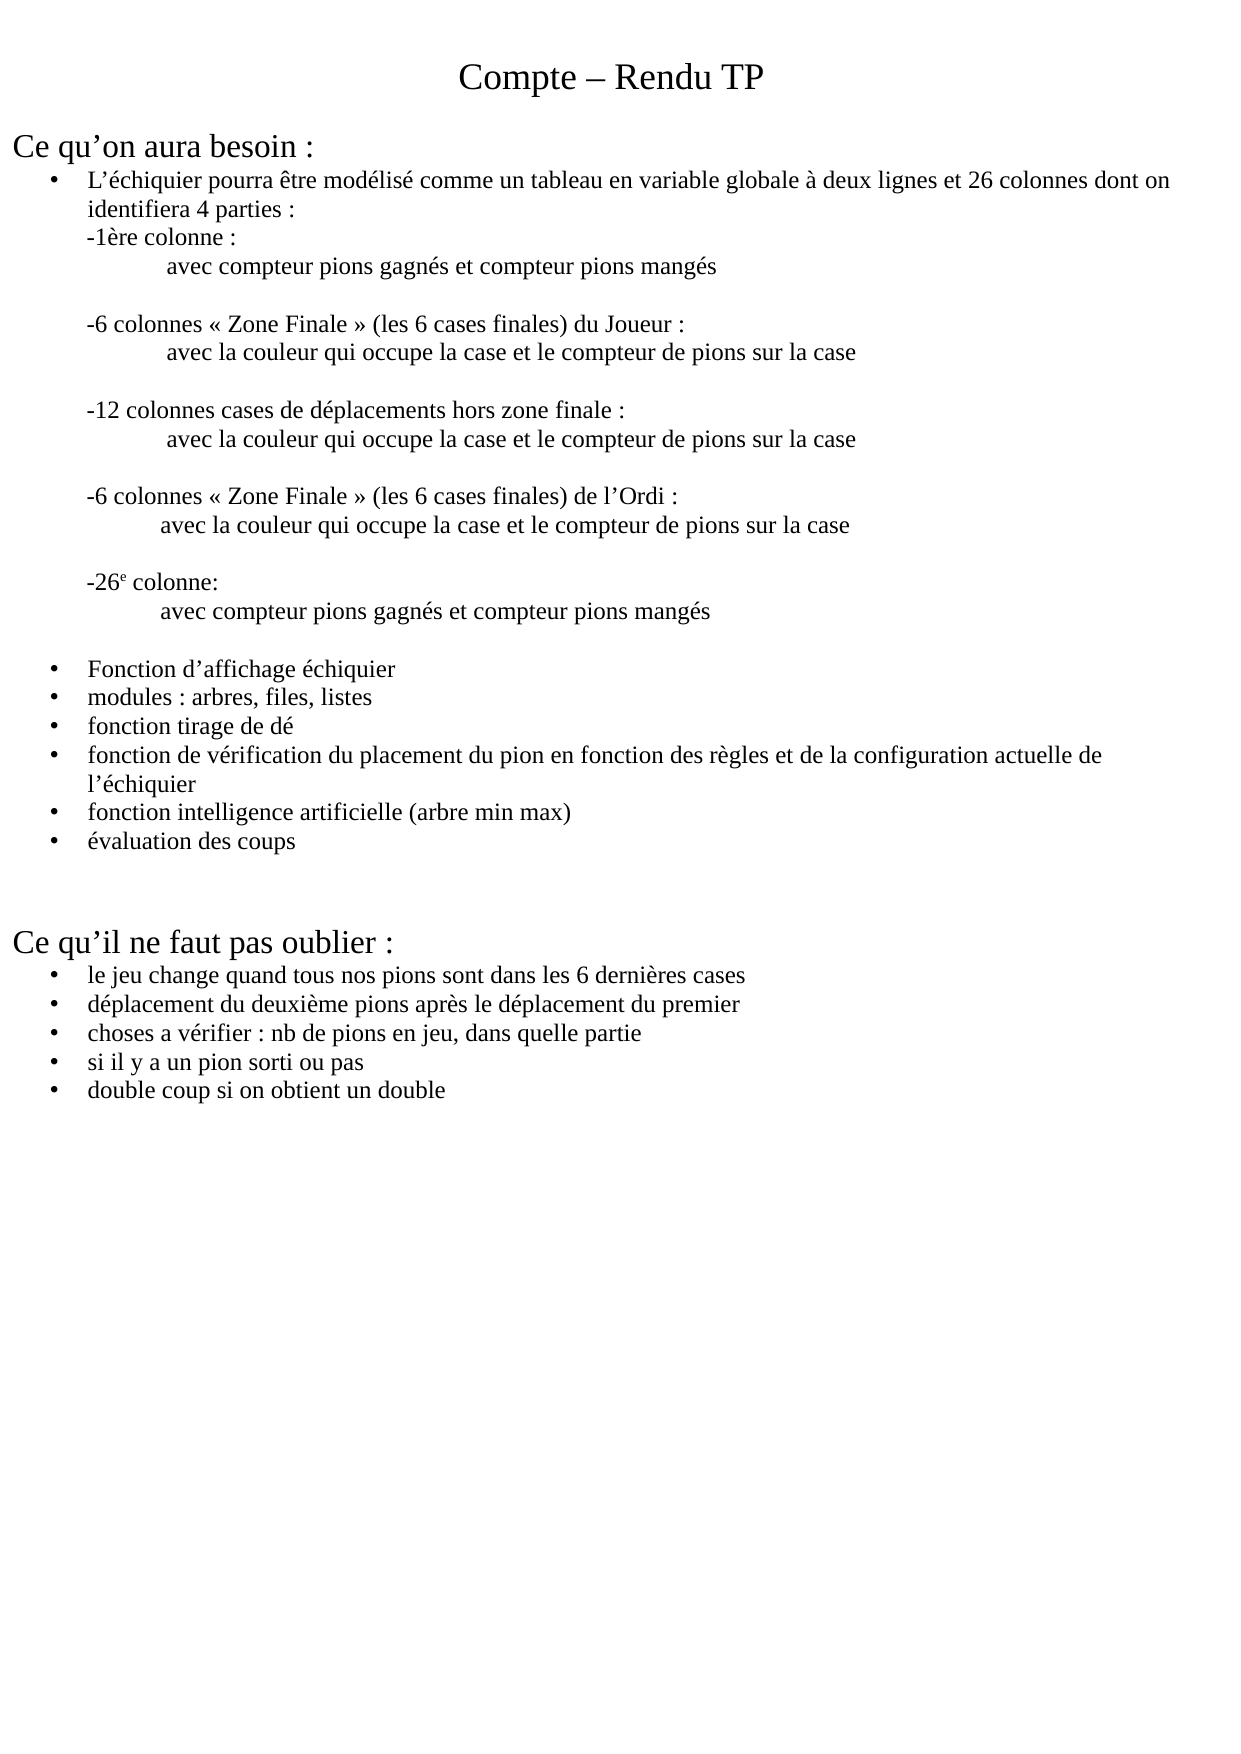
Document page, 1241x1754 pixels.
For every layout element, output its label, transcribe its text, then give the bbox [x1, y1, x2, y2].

text -26e colonne: [12, 567, 1210, 596]
text -6 colonnes « Zone Finale » (les 6 cases finales) du Joueur : [12, 309, 1210, 337]
text Compte – Rendu TP [12, 55, 1210, 98]
text -6 colonnes « Zone Finale » (les 6 cases finales) de l’Ordi : [12, 481, 1210, 510]
text avec la couleur qui occupe la case et le compteur de pions sur la case [12, 424, 1210, 452]
list si il y a un pion sorti ou pas [50, 1047, 1210, 1075]
text Ce qu’on aura besoin : [12, 127, 1210, 165]
list L’échiquier pourra être modélisé comme un tableau en variable globale à deux lignes et 26 colonnes dont on identifiera 4 parties : [50, 165, 1210, 222]
text avec la couleur qui occupe la case et le compteur de pions sur la case [12, 337, 1210, 366]
list double coup si on obtient un double [50, 1075, 1210, 1104]
list Fonction d’affichage échiquier [50, 654, 1210, 682]
list évaluation des coups [50, 826, 1210, 855]
text -12 colonnes cases de déplacements hors zone finale : [12, 395, 1210, 424]
text avec compteur pions gagnés et compteur pions mangés [12, 251, 1210, 280]
list déplacement du deuxième pions après le déplacement du premier [50, 989, 1210, 1018]
list le jeu change quand tous nos pions sont dans les 6 dernières cases [50, 960, 1210, 989]
list fonction intelligence artificielle (arbre min max) [50, 797, 1210, 826]
list choses a vérifier : nb de pions en jeu, dans quelle partie [50, 1018, 1210, 1047]
text avec la couleur qui occupe la case et le compteur de pions sur la case [12, 510, 1210, 539]
list modules : arbres, files, listes [50, 682, 1210, 711]
text Ce qu’il ne faut pas oublier : [12, 922, 1210, 960]
list fonction tirage de dé [50, 711, 1210, 740]
text -1ère colonne : [12, 222, 1210, 251]
text avec compteur pions gagnés et compteur pions mangés [12, 596, 1210, 625]
list fonction de vérification du placement du pion en fonction des règles et de la configuration actuelle de l’échiquier [50, 740, 1210, 797]
